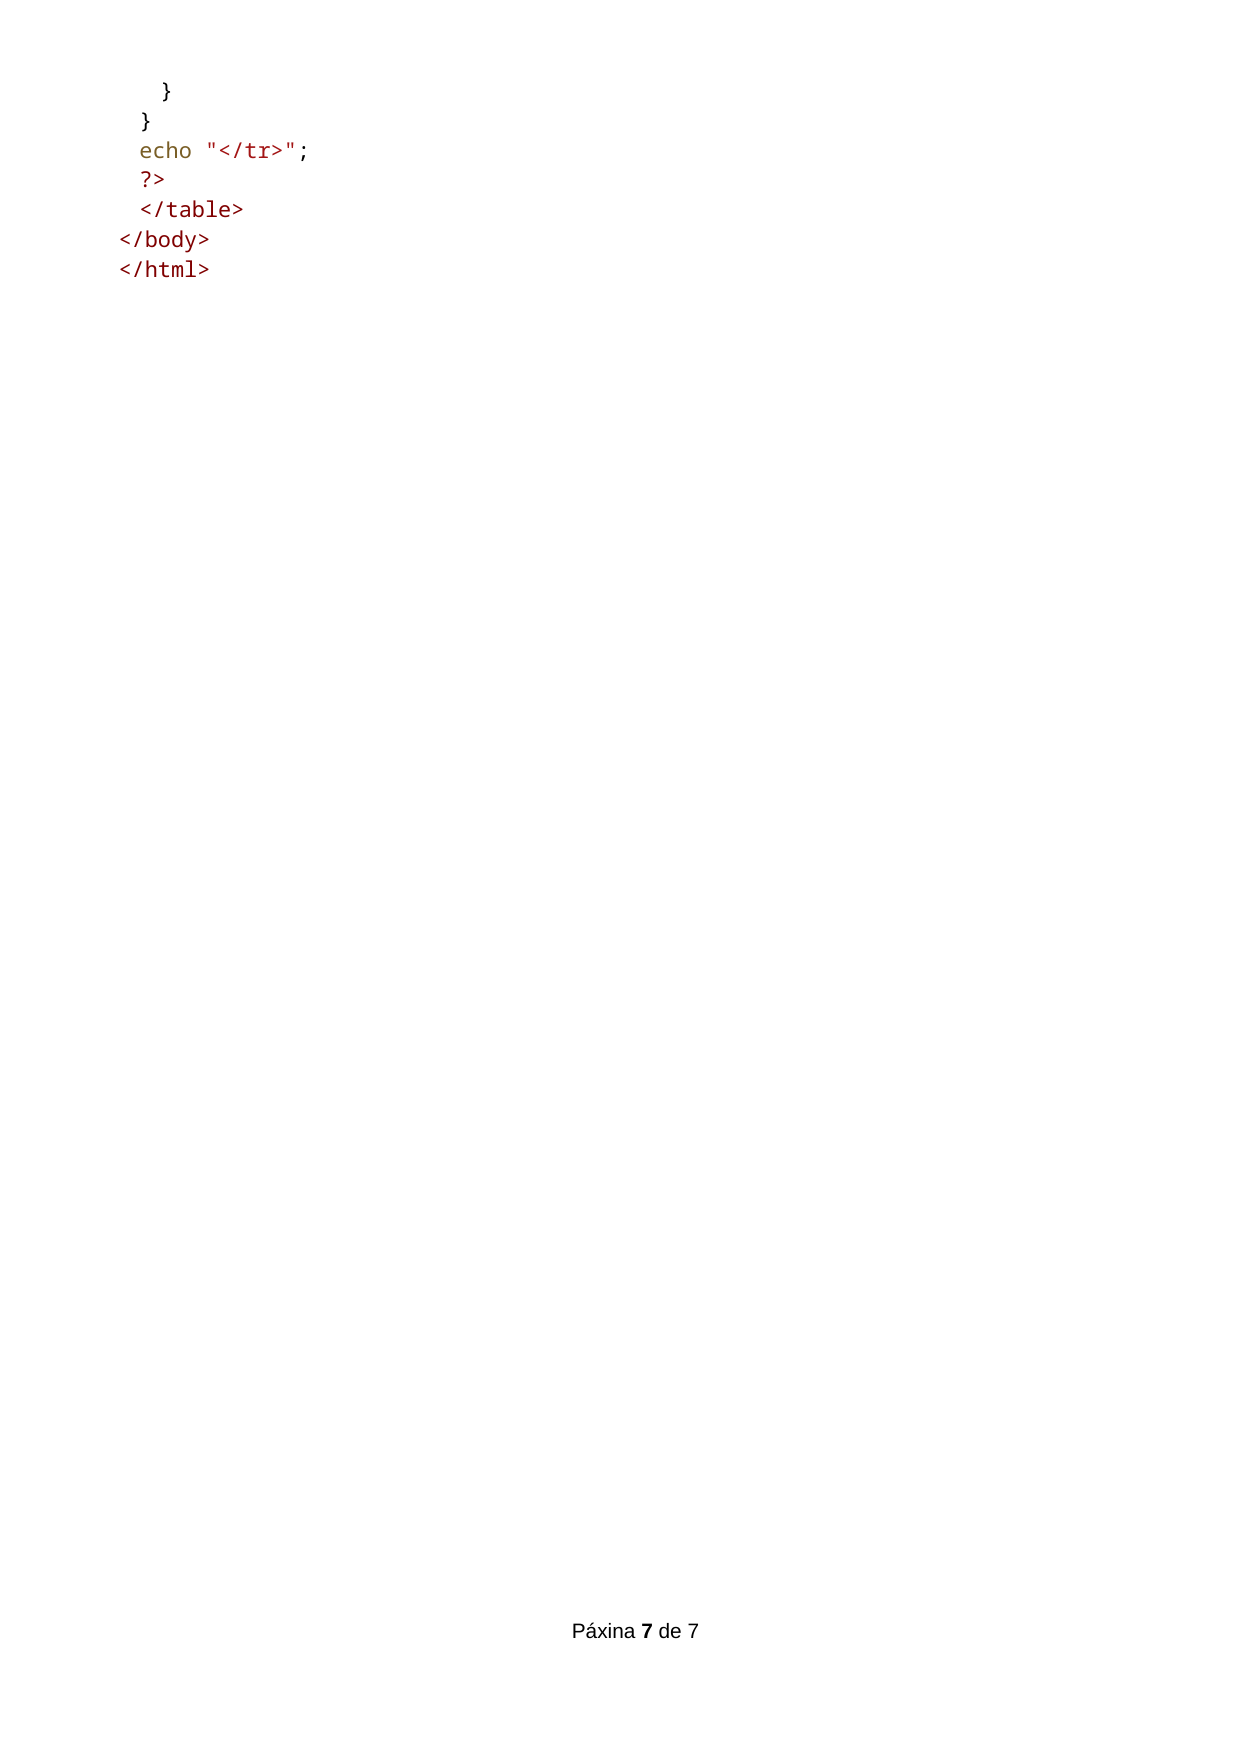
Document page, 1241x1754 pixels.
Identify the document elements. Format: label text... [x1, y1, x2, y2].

text </table> [118, 194, 1130, 224]
text echo "</tr>"; [118, 134, 1130, 164]
text </html> [118, 254, 1130, 283]
text </body> [118, 224, 1130, 254]
text ?> [118, 164, 1130, 194]
text } [118, 105, 1130, 134]
text } [118, 75, 1130, 105]
